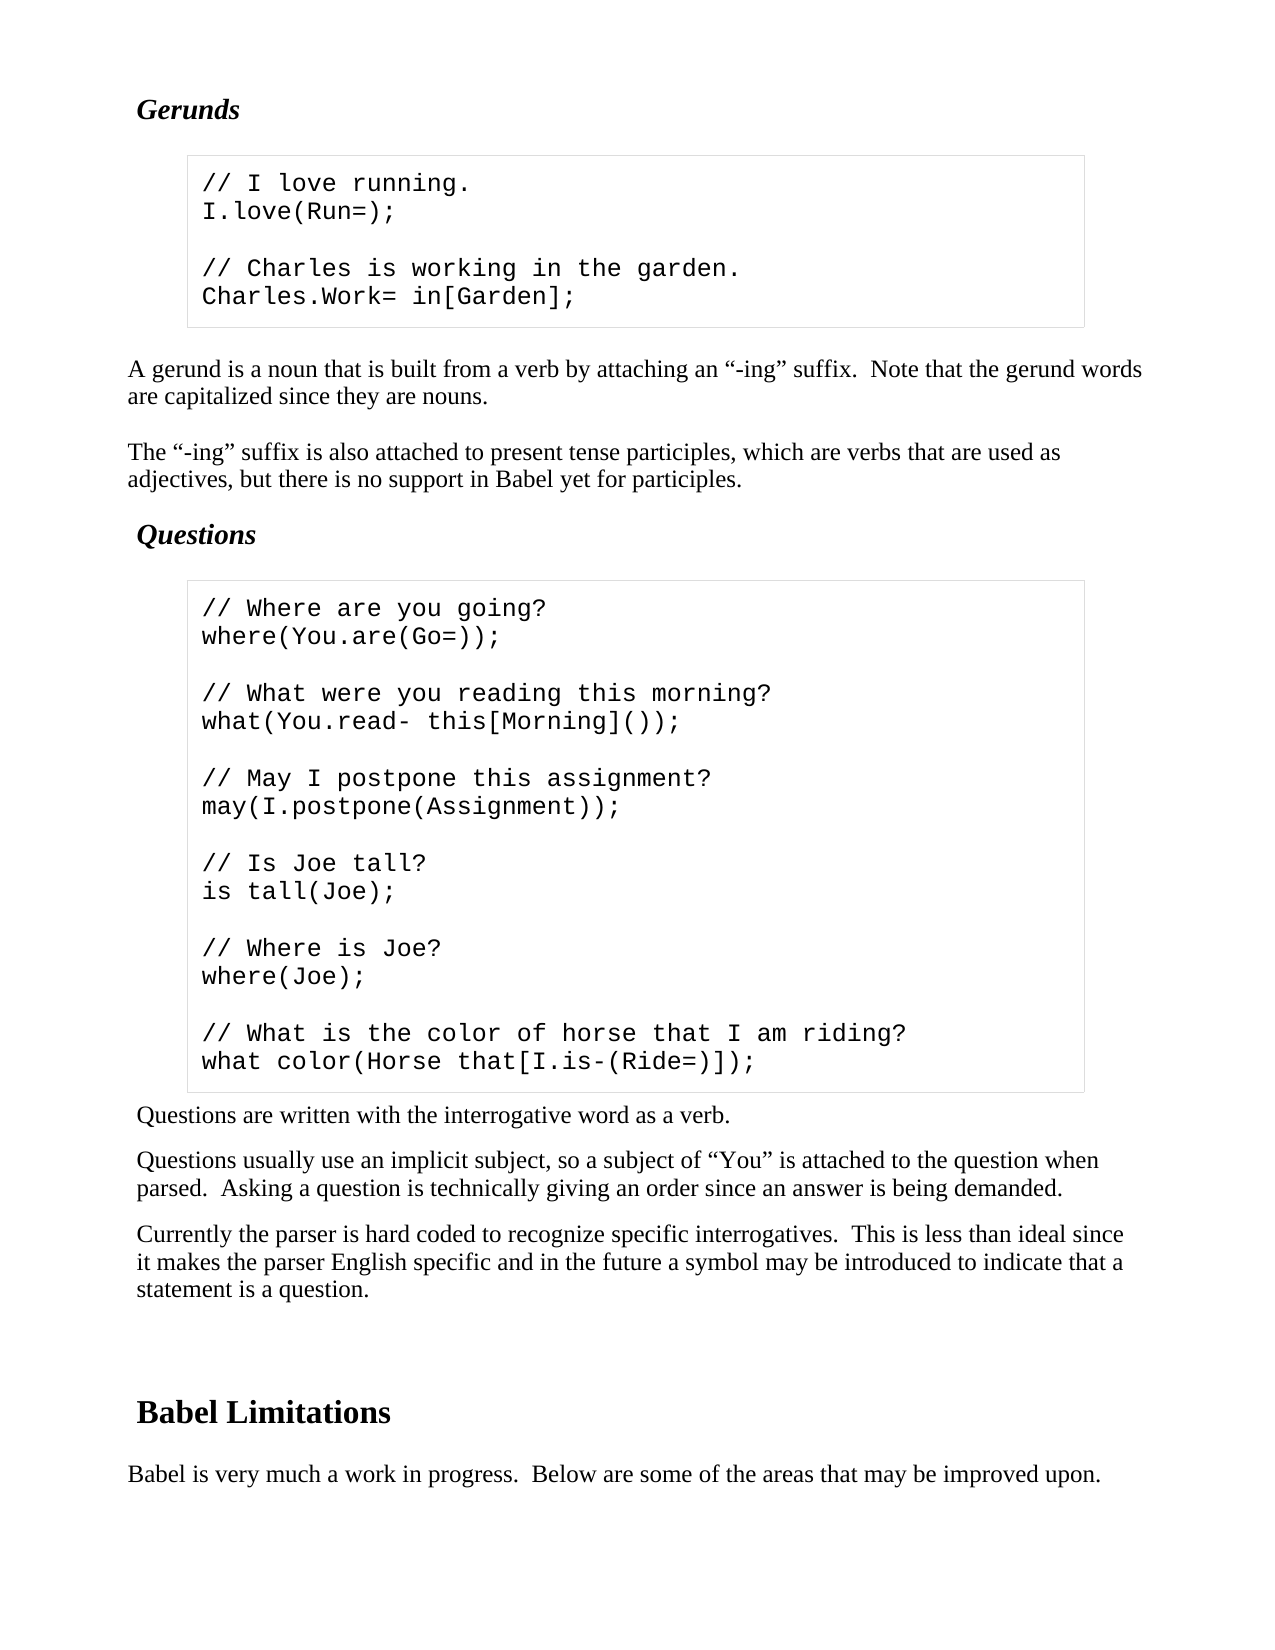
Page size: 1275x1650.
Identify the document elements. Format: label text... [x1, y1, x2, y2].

text Babel is very much a work in progress. Below are some of the areas that may be improved upon. [127, 1461, 1143, 1488]
text // May I postpone this assignment? [188, 750, 1084, 778]
text may(I.postpone(Assignment)); [188, 778, 1084, 822]
text is tall(Joe); [188, 863, 1084, 907]
text Currently the parser is hard coded to recognize specific interrogatives. This is less than ideal since it makes the parser English specific and in the future a symbol may be introduced to indicate that a statement is a question. [136, 1220, 1134, 1303]
subtitle Babel Limitations [136, 1394, 1134, 1431]
text where(You.are(Go=)); [188, 608, 1084, 652]
text // Charles is working in the garden. [188, 240, 1084, 268]
text // Where is Joe? [188, 920, 1084, 948]
text A gerund is a noun that is built from a verb by attaching an “-ing” suffix. Note that the gerund words are capitalized since they are nouns. [127, 355, 1143, 410]
text The “-ing” suffix is also attached to present tense participles, which are verbs that are used as adjectives, but there is no support in Babel yet for participles. [127, 438, 1143, 493]
text // Is Joe tall? [188, 835, 1084, 863]
text // I love running. [188, 156, 1084, 183]
text Questions usually use an implicit subject, so a subject of “You” is attached to the question when parsed. Asking a question is technically giving an order since an answer is being demanded. [136, 1147, 1134, 1202]
subtitle Questions [136, 518, 1134, 551]
text what color(Horse that[I.is-(Ride=)]); [188, 1033, 1084, 1092]
text where(Joe); [188, 948, 1084, 992]
text Questions are written with the interrogative word as a verb. [136, 1101, 1134, 1129]
text // What were you reading this morning? [188, 665, 1084, 693]
text // Where are you going? [188, 581, 1084, 608]
text what(You.read- this[Morning]()); [188, 693, 1084, 737]
text // What is the color of horse that I am riding? [188, 1005, 1084, 1033]
text Charles.Work= in[Garden]; [188, 268, 1084, 327]
text I.love(Run=); [188, 183, 1084, 227]
subtitle Gerunds [136, 93, 1134, 126]
